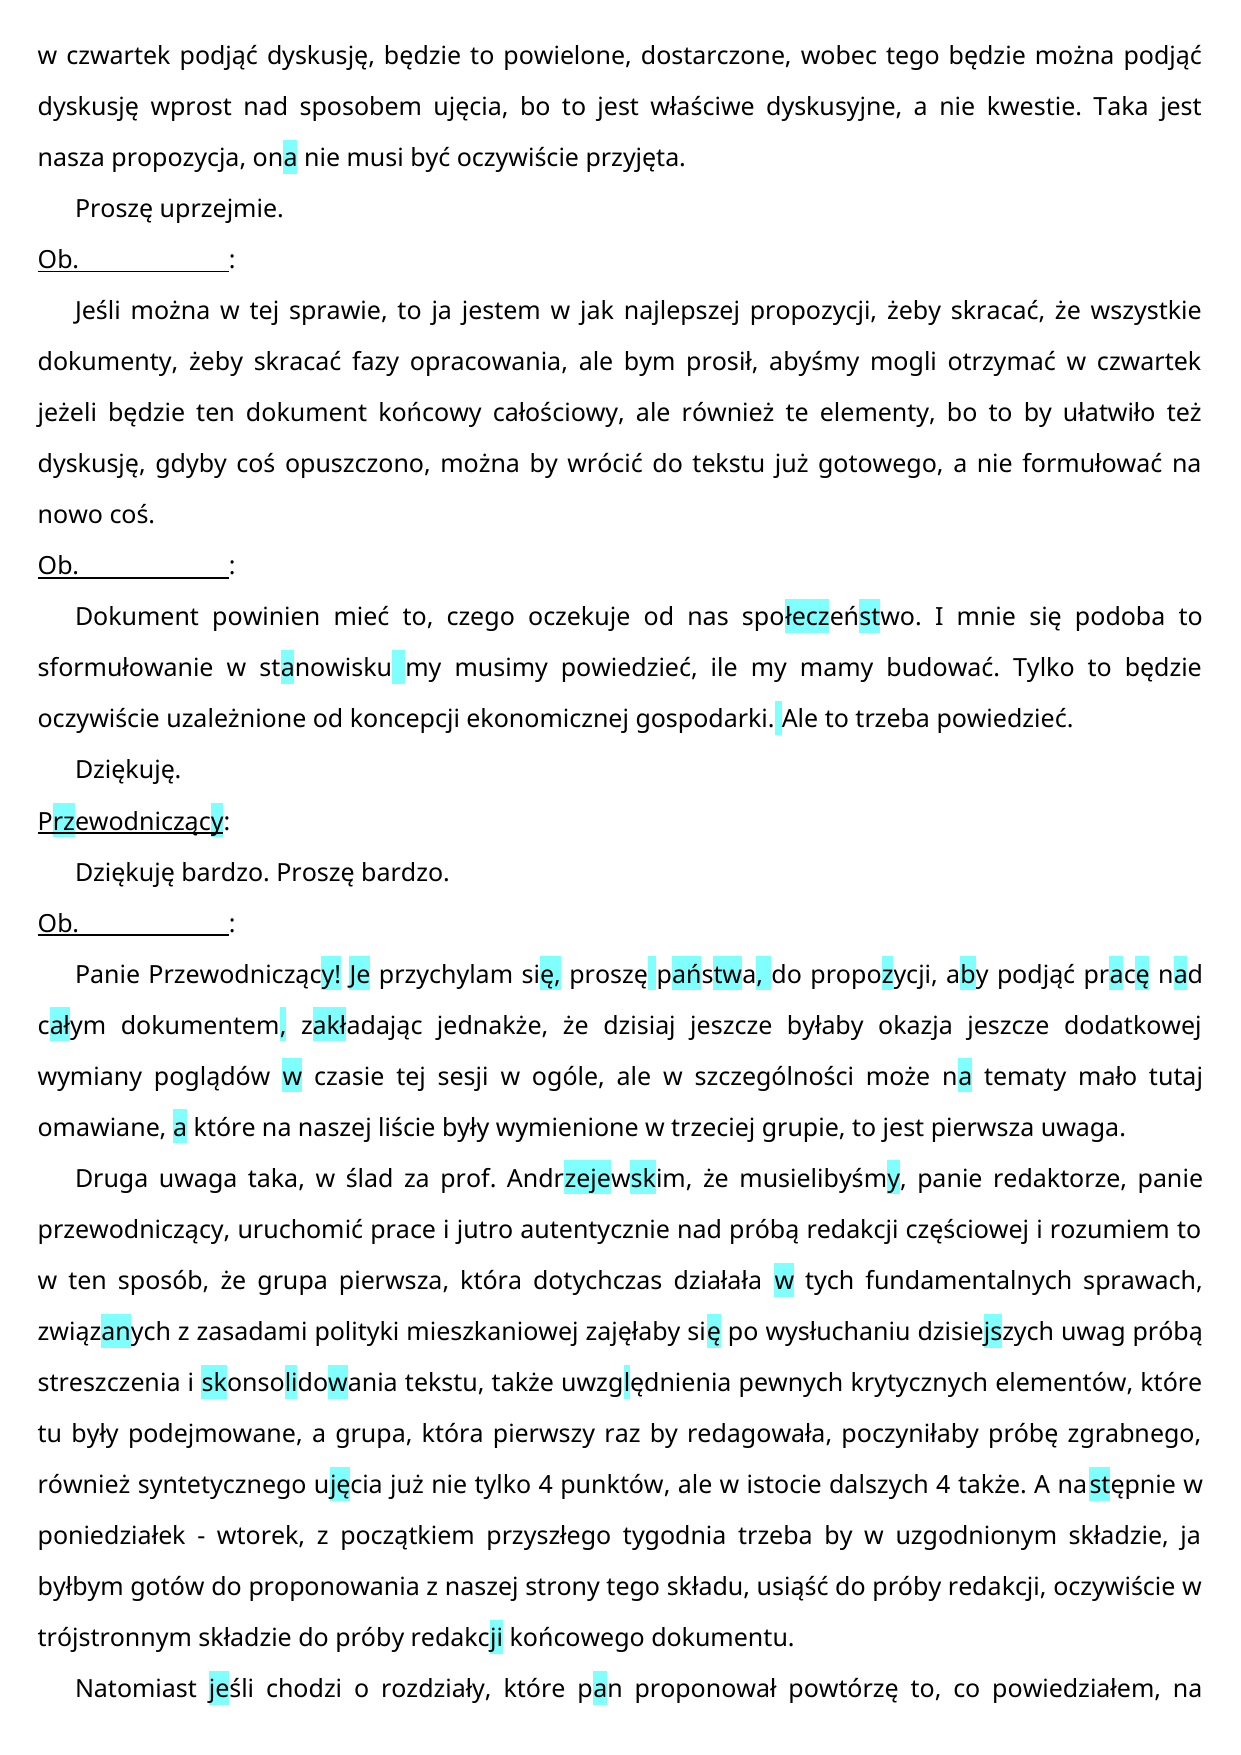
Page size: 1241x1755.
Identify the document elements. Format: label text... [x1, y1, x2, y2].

text Ob. : [37, 548, 1203, 582]
text Panie Przewodniczący! Je przychylam się, proszę państwa, do propozycji, aby podjąć pracę nad całym dokumentem, zakładając jednakże, że dzisiaj jeszcze byłaby okazja jeszcze dodatkowej wymiany poglądów w czasie tej sesji w ogóle, ale w szczególności może na tematy mało tutaj omawiane, a które na naszej liście były wymienione w trzeciej grupie, to jest pierwsza uwaga. [37, 956, 1203, 1143]
text Natomiast jeśli chodzi o rozdziały, które pan proponował powtórzę to, co powiedziałem, na [37, 1671, 1203, 1705]
text Dokument powinien mieć to, czego oczekuje od nas społeczeństwo. I mnie się podoba to sformułowanie w stanowisku my musimy powiedzieć, ile my mamy budować. Tylko to będzie oczywiście uzależnione od koncepcji ekonomicznej gospodarki. Ale to trzeba powiedzieć. [37, 599, 1203, 735]
text Ob. : [37, 242, 1203, 276]
text Dziękuję bardzo. Proszę bardzo. [37, 854, 1203, 888]
text Ob. : [37, 905, 1203, 939]
text Druga uwaga taka, w ślad za prof. Andrzejewskim, że musielibyśmy, panie redaktorze, panie przewodniczący, uruchomić prace i jutro autentycznie nad próbą redakcji częściowej i rozumiem to w ten sposób, że grupa pierwsza, która dotychczas działała w tych fundamentalnych sprawach, związanych z zasadami polityki mieszkaniowej zajęłaby się po wysłuchaniu dzisiejszych uwag próbą streszczenia i skonsolidowania tekstu, także uwzględnienia pewnych krytycznych elementów, które tu były podejmowane, a grupa, która pierwszy raz by redagowała, poczyniłaby próbę zgrabnego, również syntetycznego ujęcia już nie tylko 4 punktów, ale w istocie dalszych 4 także. A następnie w poniedziałek - wtorek, z początkiem przyszłego tygodnia trzeba by w uzgodnionym składzie, ja byłbym gotów do proponowania z naszej strony tego składu, usiąść do próby redakcji, oczywiście w trójstronnym składzie do próby redakcji końcowego dokumentu. [37, 1160, 1203, 1654]
text Jeśli można w tej sprawie, to ja jestem w jak najlepszej propozycji, żeby skracać, że wszystkie dokumenty, żeby skracać fazy opracowania, ale bym prosił, abyśmy mogli otrzymać w czwartek jeżeli będzie ten dokument końcowy całościowy, ale również te elementy, bo to by ułatwiło też dyskusję, gdyby coś opuszczono, można by wrócić do tekstu już gotowego, a nie formułować na nowo coś. [37, 293, 1203, 531]
text Dziękuję. [37, 752, 1203, 786]
text w czwartek podjąć dyskusję, będzie to powielone, dostarczone, wobec tego będzie można podjąć dyskusję wprost nad sposobem ujęcia, bo to jest właściwe dyskusyjne, a nie kwestie. Taka jest nasza propozycja, ona nie musi być oczywiście przyjęta. [37, 37, 1203, 174]
text Proszę uprzejmie. [37, 191, 1203, 225]
text Przewodniczący: [37, 803, 1203, 837]
